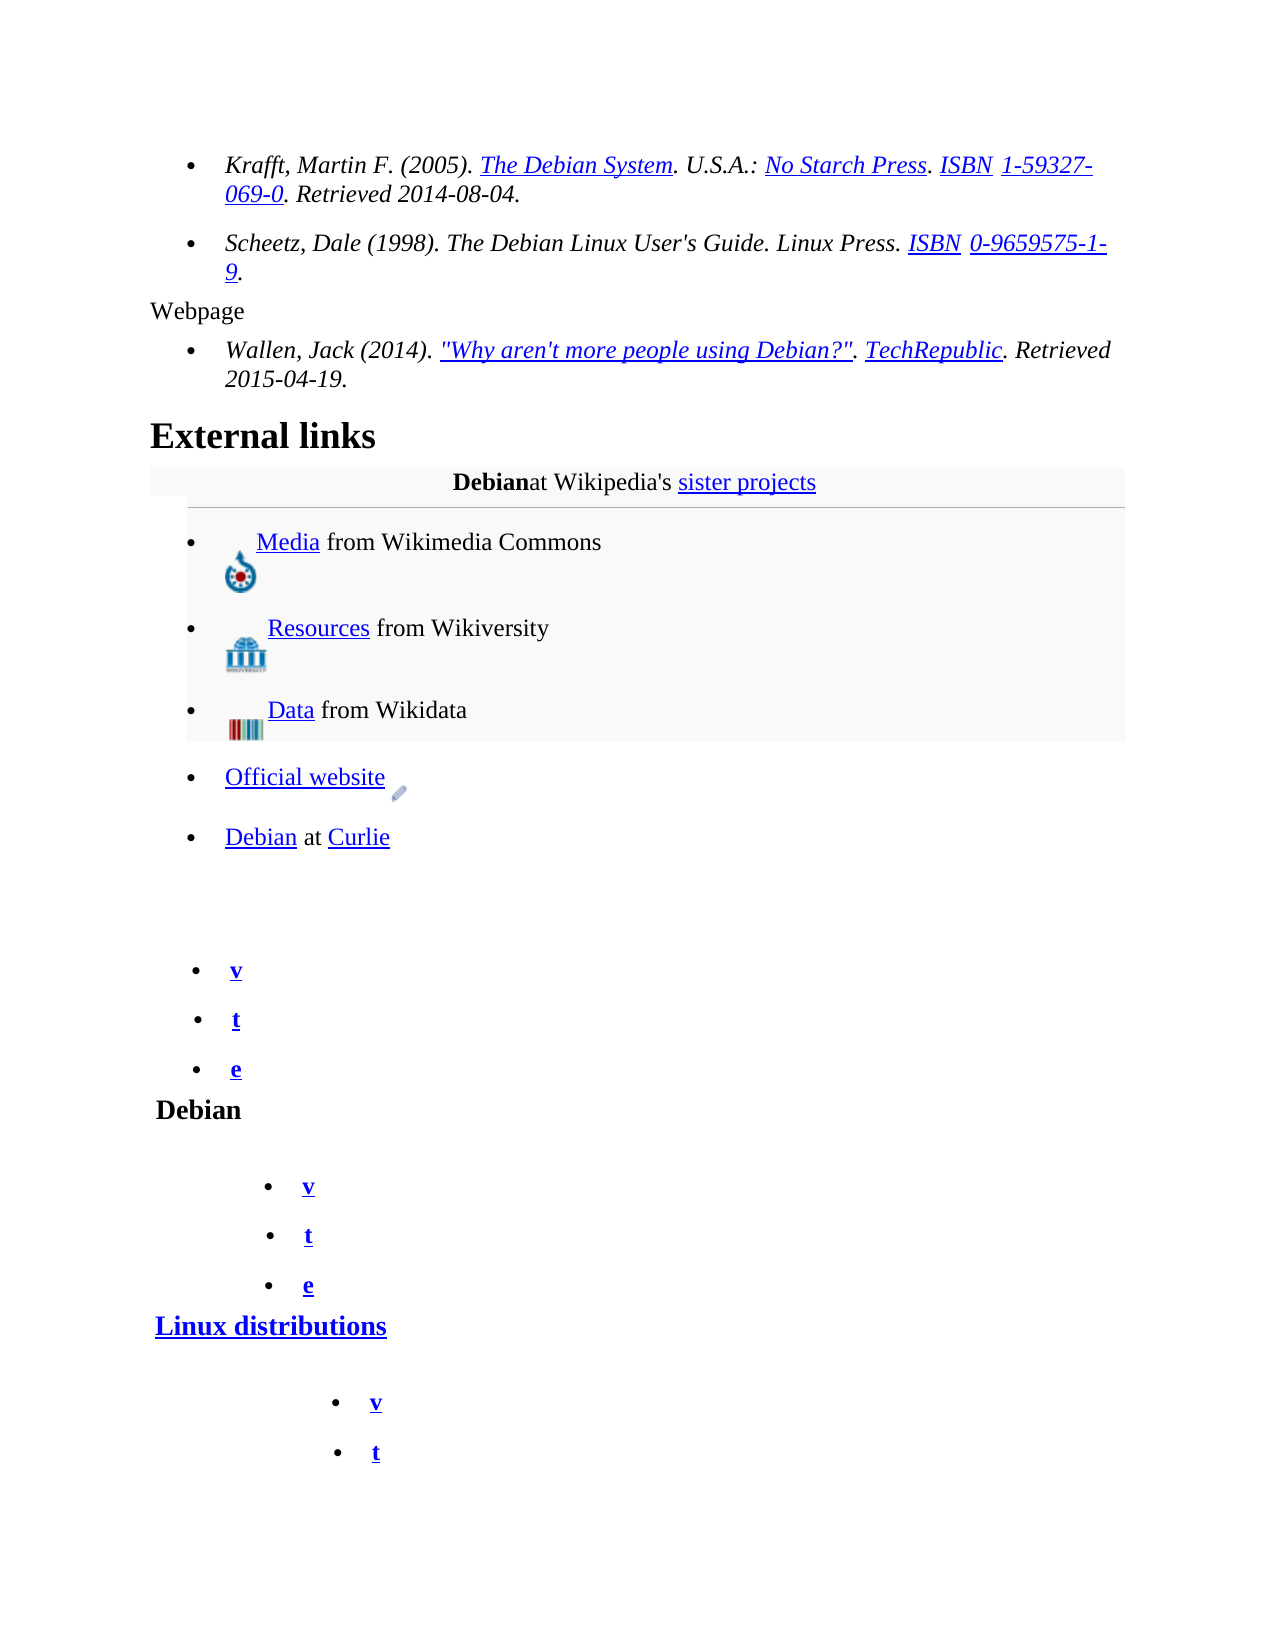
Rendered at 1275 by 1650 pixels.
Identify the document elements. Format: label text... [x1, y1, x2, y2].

list Debian at Curlie [187, 822, 1125, 851]
text External links [150, 414, 1125, 457]
table_header [150, 1343, 522, 1375]
table_cell v t e Software in the Public Interest [150, 1375, 527, 1477]
table_header [150, 911, 242, 943]
table_header [242, 911, 247, 943]
list Official website [187, 762, 1125, 801]
list Resources from Wikiversity [187, 593, 1125, 674]
table_cell v t e Linux distributions [150, 1159, 392, 1343]
table_header [387, 1127, 392, 1159]
table_header [150, 1127, 387, 1159]
list Krafft, Martin F. (2005). The Debian System. U.S.A.: No Starch Press. ISBN 1-59327-069-0. Retrieved 2014-08-04. [187, 150, 1125, 207]
list Wallen, Jack (2014). "Why aren't more people using Debian?". TechRepublic. Retrieved 2015-04-19. [187, 335, 1125, 393]
text Debianat Wikipedia's sister projects [150, 467, 1125, 496]
list Scheetz, Dale (1998). The Debian Linux User's Guide. Linux Press. ISBN 0-9659575-1-9. [187, 228, 1125, 286]
table_cell v t e Debian [150, 943, 247, 1127]
text Webpage [150, 296, 1125, 325]
list Media from Wikimedia Commons [187, 508, 1125, 592]
list Data from Wikidata [187, 674, 1125, 742]
table_header [522, 1343, 527, 1375]
